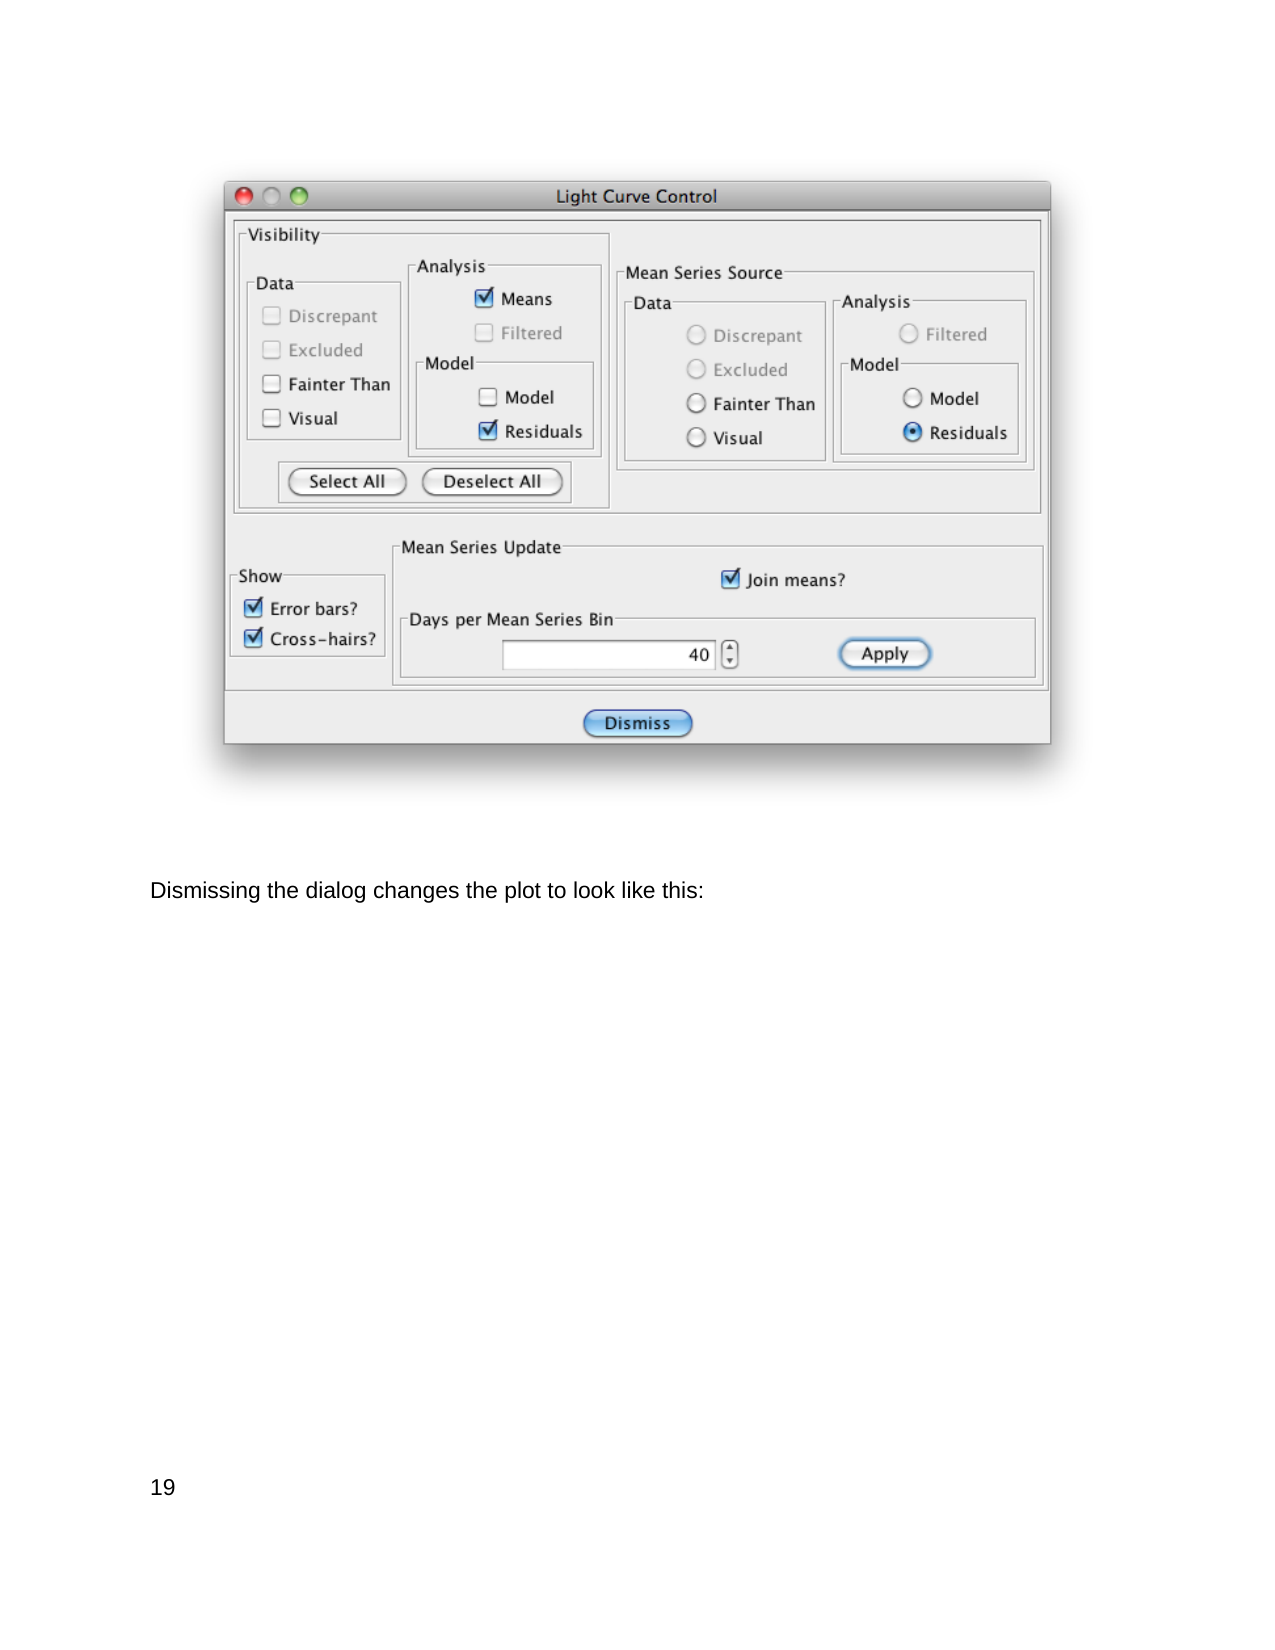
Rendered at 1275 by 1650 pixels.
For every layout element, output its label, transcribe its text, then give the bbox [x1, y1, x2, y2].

text Dismissing the dialog changes the plot to look like this: [150, 878, 1125, 904]
picture [172, 150, 1103, 816]
